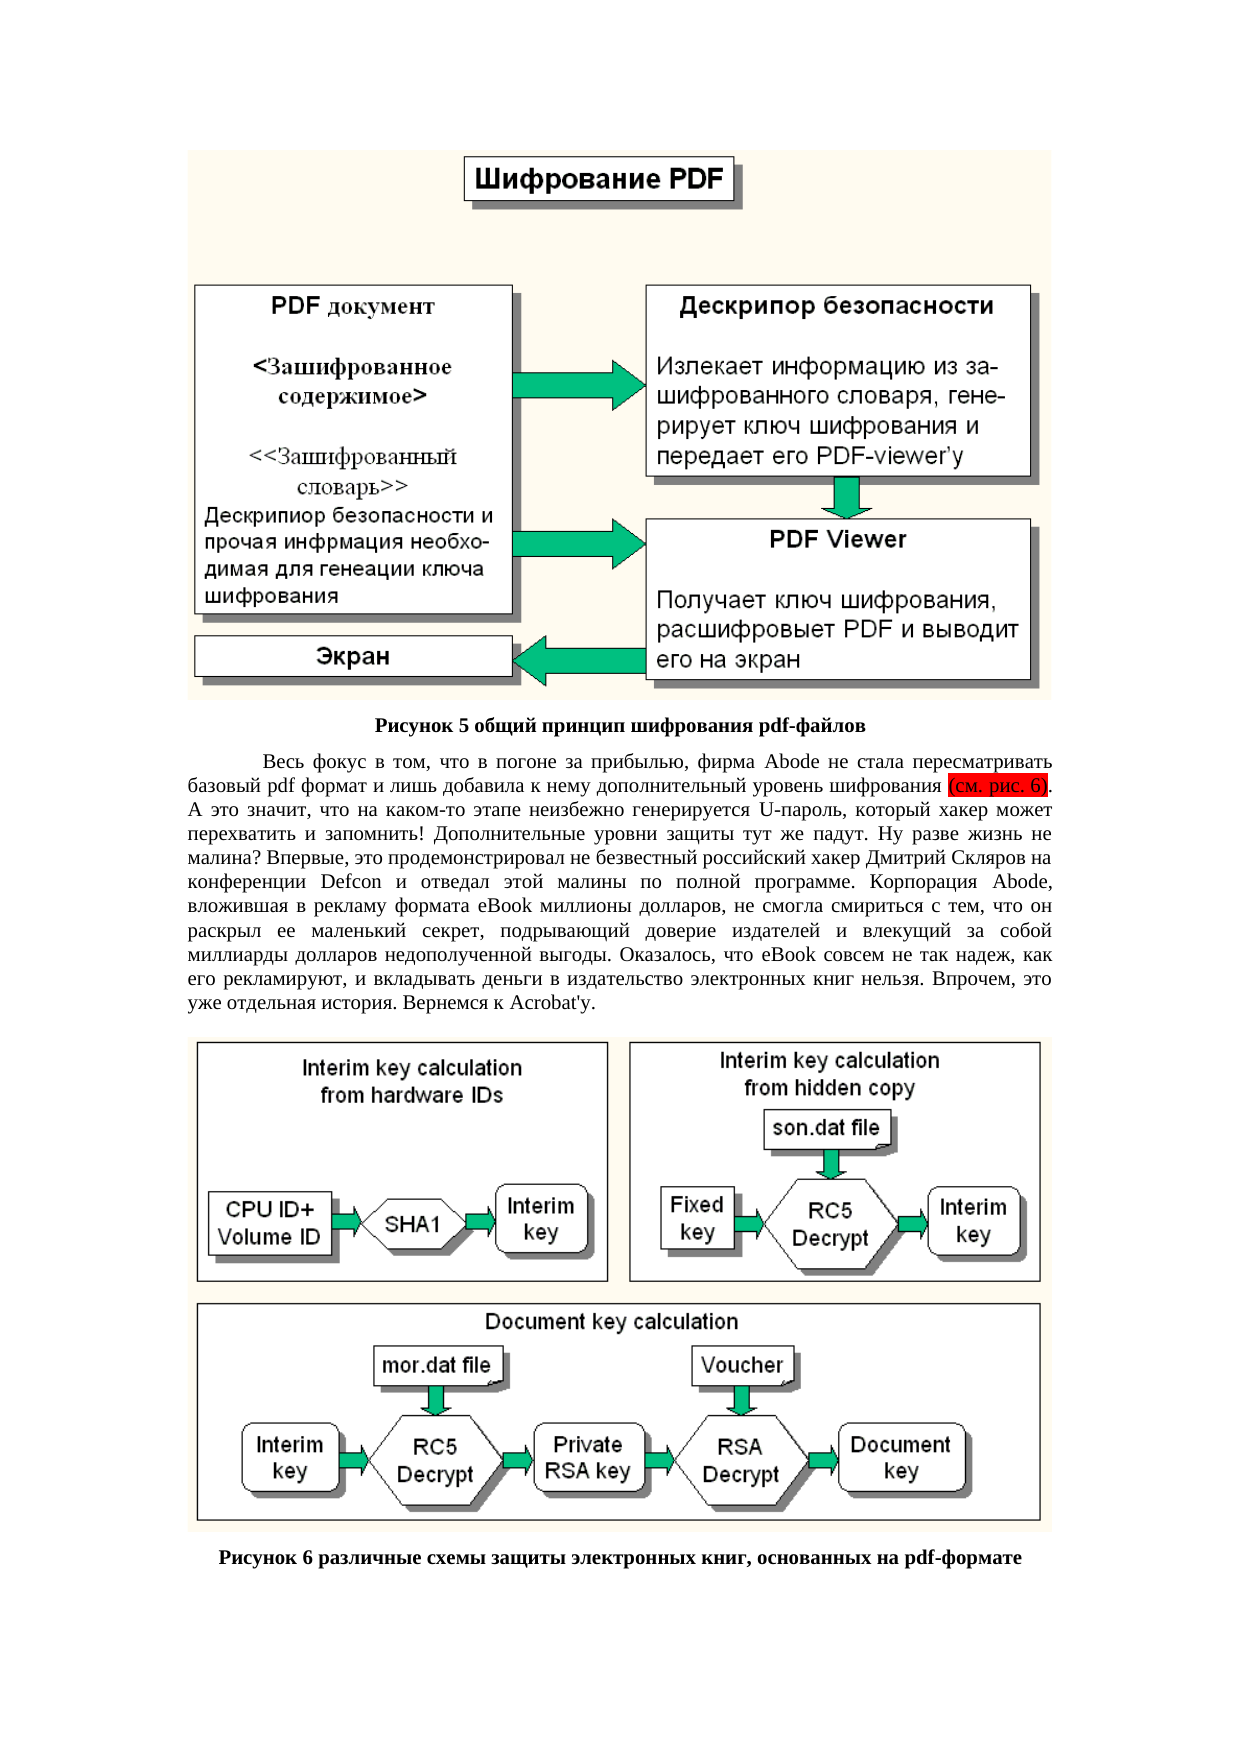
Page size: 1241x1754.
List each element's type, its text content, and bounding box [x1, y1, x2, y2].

text Весь фокус в том, что в погоне за прибылью, фирма Abode не стала пересматривать базовый pdf формат и лишь добавила к нему дополнительный уровень шифрования (см. рис. 6). А это значит, что на каком-то этапе неизбежно генерируется U-пароль, который хакер может перехватить и запомнить! Дополнительные уровни защиты тут же падут. Ну разве жизнь не малина? Впервые, это продемонстрировал не безвестный российский хакер Дмитрий Скляров на конференции Defcon и отведал этой малины по полной программе. Корпорация Abode, вложившая в рекламу формата eBook миллионы долларов, не смогла смириться с тем, что он раскрыл ее маленький секрет, подрывающий доверие издателей и влекущий за собой миллиарды долларов недополученной выгоды. Оказалось, что eBook совсем не так надеж, как его рекламируют, и вкладывать деньги в издательство электронных книг нельзя. Впрочем, это уже отдельная история. Вернемся к Acrobat'у. [187, 749, 1053, 1014]
picture [187, 150, 1052, 700]
text Рисунок 5 общий принцип шифрования pdf-файлов [187, 712, 1053, 737]
picture [187, 1037, 1052, 1532]
text Рисунок 6 различные схемы защиты электронных книг, основанных на pdf-формате [187, 1545, 1053, 1569]
